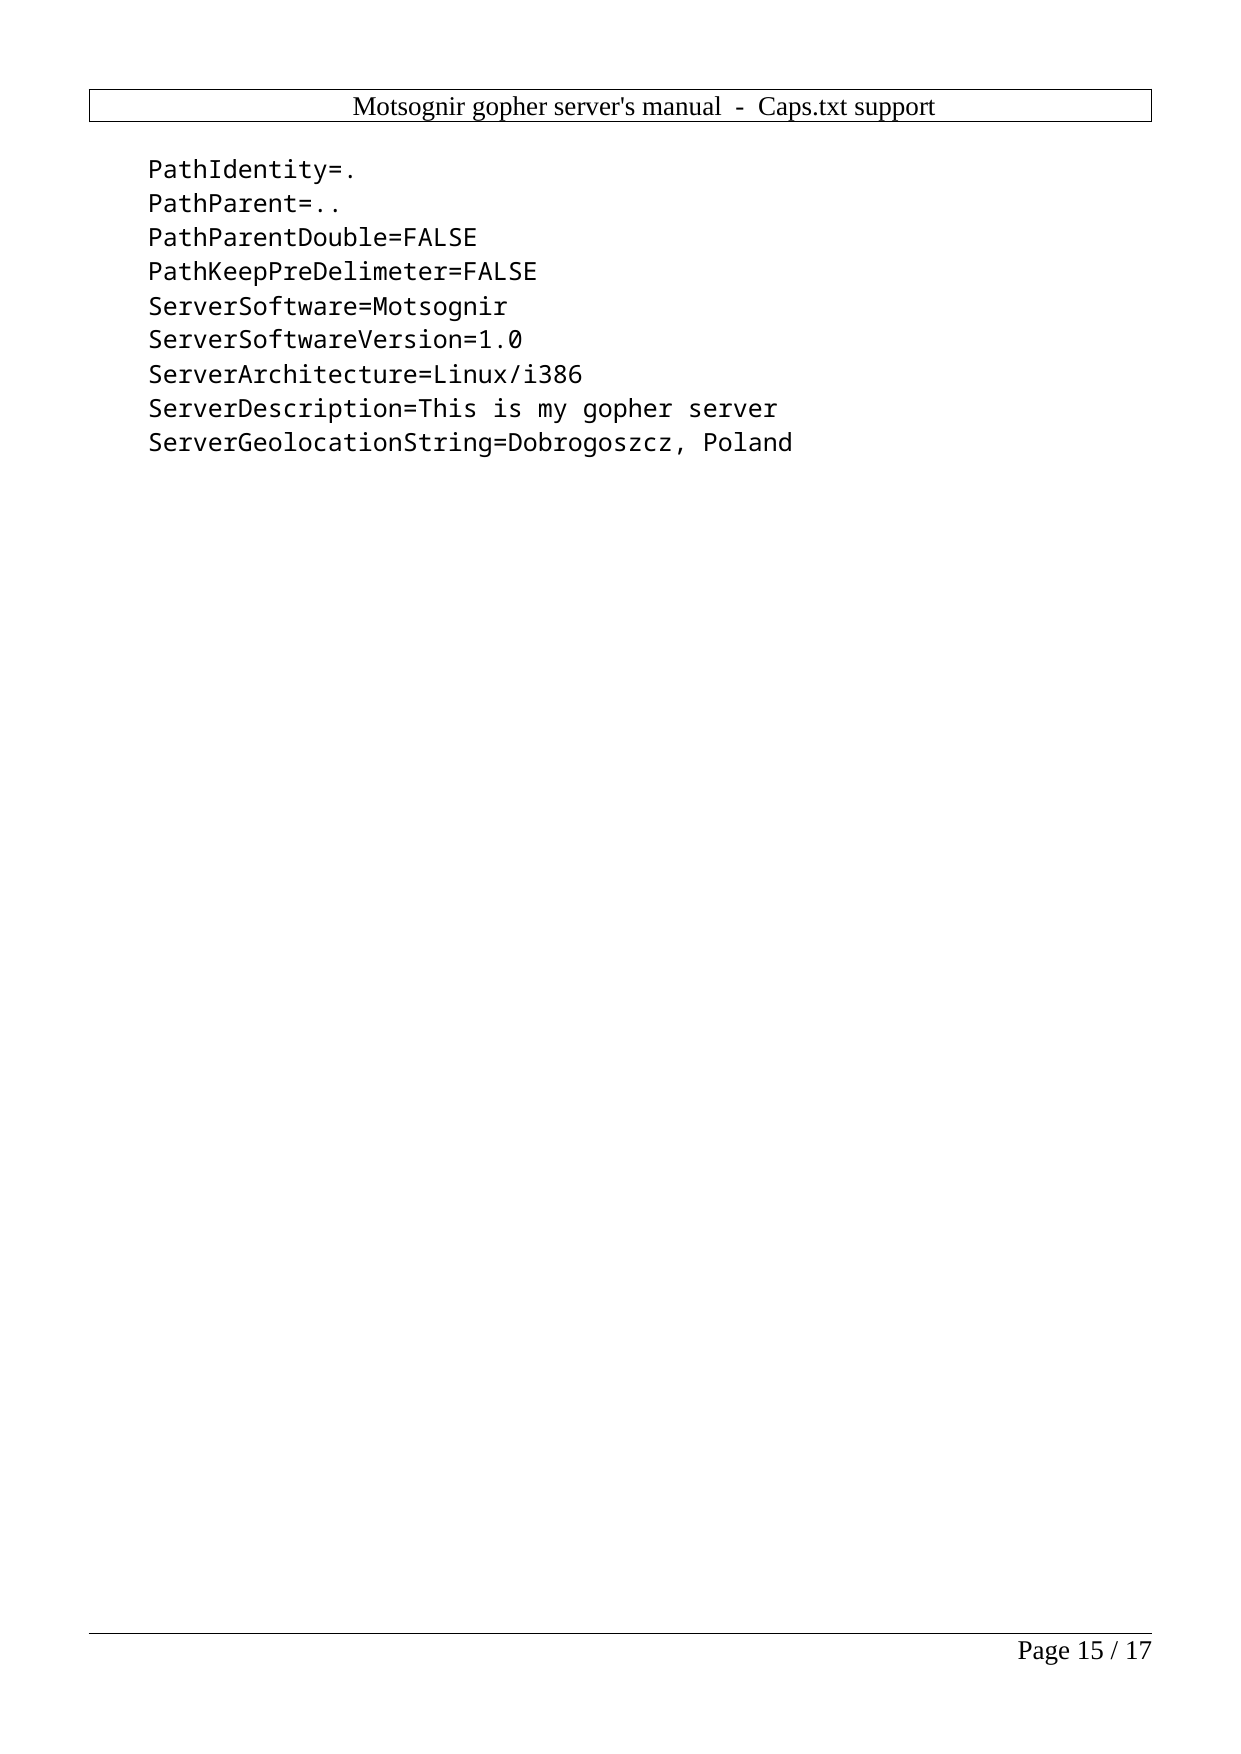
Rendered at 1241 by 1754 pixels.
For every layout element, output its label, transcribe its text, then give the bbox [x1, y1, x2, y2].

text PathIdentity=. [148, 152, 1152, 186]
text PathKeepPreDelimeter=FALSE [148, 254, 1152, 288]
text PathParent=.. [148, 186, 1152, 220]
text ServerDescription=This is my gopher server [148, 390, 1152, 424]
text PathParentDouble=FALSE [148, 220, 1152, 254]
text ServerArchitecture=Linux/i386 [148, 356, 1152, 390]
text ServerSoftwareVersion=1.0 [148, 322, 1152, 356]
text ServerSoftware=Motsognir [148, 288, 1152, 322]
text ServerGeolocationString=Dobrogoszcz, Poland [148, 424, 1152, 458]
